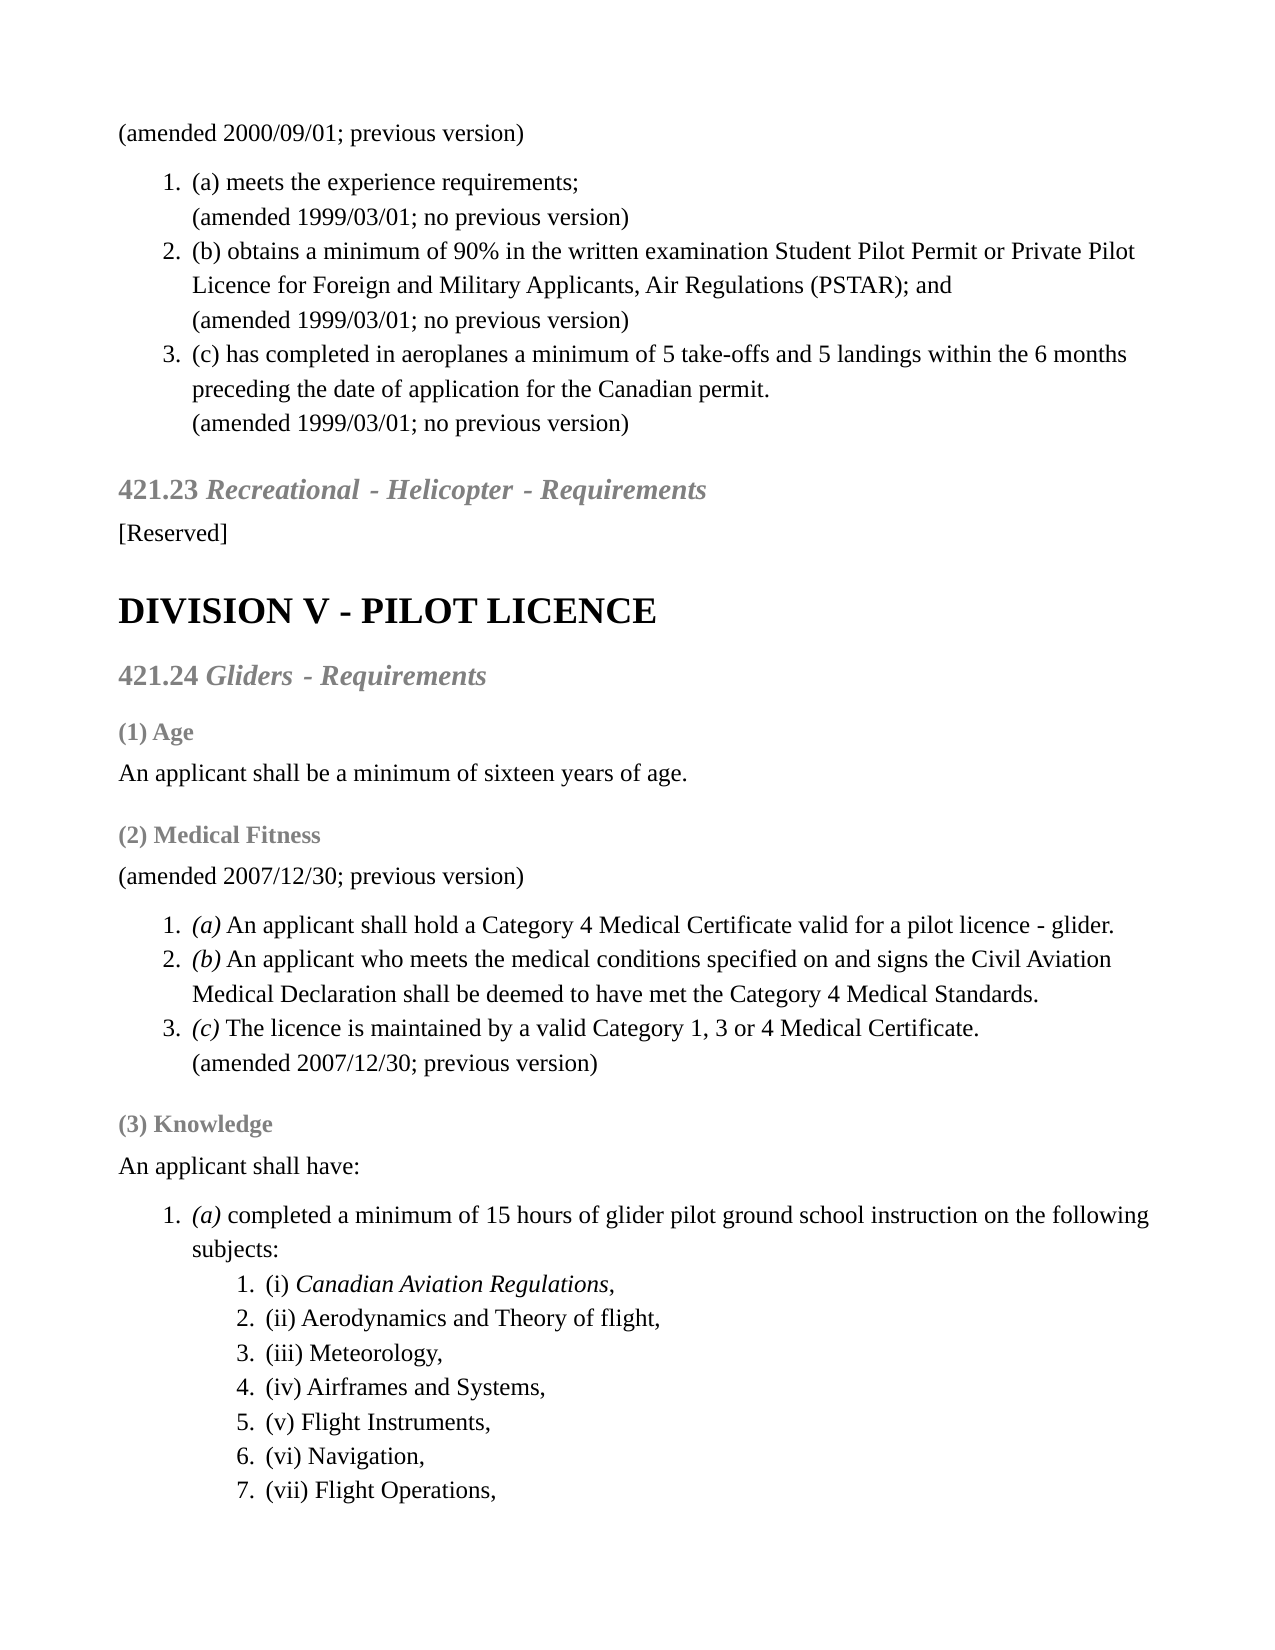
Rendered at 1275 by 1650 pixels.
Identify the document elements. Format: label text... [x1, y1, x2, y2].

text An applicant shall have: [118, 1151, 1157, 1179]
list (ii) Aerodynamics and Theory of flight, [236, 1303, 1157, 1332]
list (a) meets the experience requirements; (amended 1999/03/01; no previous version) [162, 167, 1157, 230]
list (iv) Airframes and Systems, [236, 1372, 1157, 1401]
list (a) completed a minimum of 15 hours of glider pilot ground school instruction on the following subjects: [162, 1200, 1157, 1263]
subtitle (3) Knowledge [118, 1109, 1157, 1138]
text (amended 2007/12/30; previous version) [118, 861, 1157, 890]
list (v) Flight Instruments, [236, 1407, 1157, 1435]
list (b) An applicant who meets the medical conditions specified on and signs the Civil Aviation Medical Declaration shall be deemed to have met the Category 4 Medical Standards. [162, 944, 1157, 1008]
text [Reserved] [118, 518, 1157, 547]
list (b) obtains a minimum of 90% in the written examination Student Pilot Permit or Private Pilot Licence for Foreign and Military Applicants, Air Regulations (PSTAR); and (amended 1999/03/01; no previous version) [162, 236, 1157, 334]
subtitle (1) Age [118, 717, 1157, 746]
text (amended 2000/09/01; previous version) [118, 118, 1157, 147]
subtitle 421.24 Gliders - Requirements [118, 658, 1157, 692]
subtitle (2) Medical Fitness [118, 820, 1157, 848]
list (vi) Navigation, [236, 1441, 1157, 1470]
list (c) The licence is maintained by a valid Category 1, 3 or 4 Medical Certificate. (amended 2007/12/30; previous version) [162, 1013, 1157, 1077]
list (vii) Flight Operations, [236, 1476, 1157, 1504]
subtitle 421.23 Recreational - Helicopter - Requirements [118, 472, 1157, 506]
list (iii) Meteorology, [236, 1338, 1157, 1366]
list (c) has completed in aeroplanes a minimum of 5 take-offs and 5 landings within the 6 months preceding the date of application for the Canadian permit. (amended 1999/03/01; no previous version) [162, 339, 1157, 437]
subtitle DIVISION V - PILOT LICENCE [118, 588, 1157, 631]
list (a) An applicant shall hold a Category 4 Medical Certificate valid for a pilot licence - glider. [162, 910, 1157, 939]
text An applicant shall be a minimum of sixteen years of age. [118, 758, 1157, 787]
list (i) Canadian Aviation Regulations, [236, 1269, 1157, 1297]
